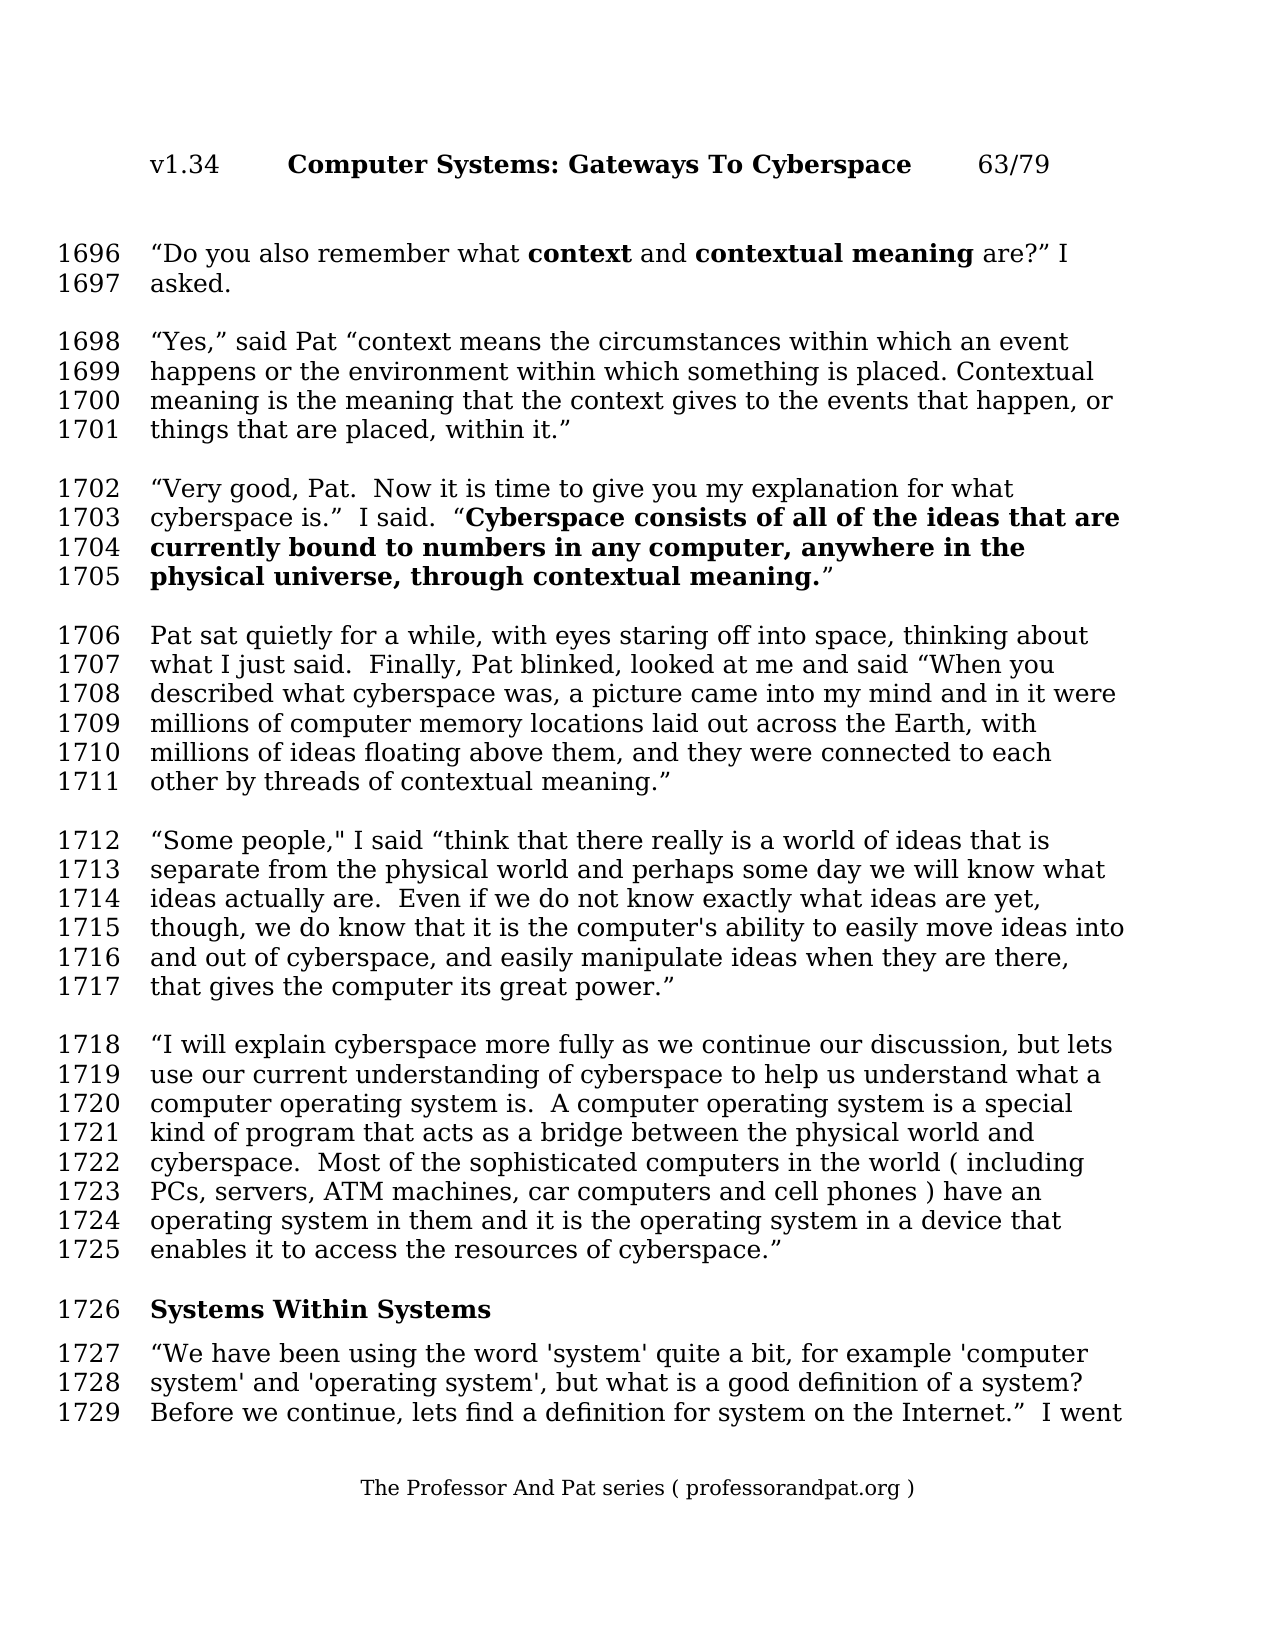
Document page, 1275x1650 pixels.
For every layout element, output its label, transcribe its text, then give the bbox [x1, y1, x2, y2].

text “Do you also remember what context and contextual meaning are?” I asked. [150, 239, 1125, 298]
text “We have been using the word 'system' quite a bit, for example 'computer system' and 'operating system', but what is a good definition of a system? Before we continue, lets find a definition for system on the Internet.” I went [150, 1339, 1125, 1427]
subtitle Systems Within Systems [150, 1295, 1125, 1324]
text “Some people," I said “think that there really is a world of ideas that is separate from the physical world and perhaps some day we will know what ideas actually are. Even if we do not know exactly what ideas are yet, though, we do know that it is the computer's ability to easily move ideas into and out of cyberspace, and easily manipulate ideas when they are there, that gives the computer its great power.” [150, 826, 1125, 1001]
text Pat sat quietly for a while, with eyes staring off into space, thinking about what I just said. Finally, Pat blinked, looked at me and said “When you described what cyberspace was, a picture came into my mind and in it were millions of computer memory locations laid out across the Earth, with millions of ideas floating above them, and they were connected to each other by threads of contextual meaning.” [150, 621, 1125, 797]
text “I will explain cyberspace more fully as we continue our discussion, but lets use our current understanding of cyberspace to help us understand what a computer operating system is. A computer operating system is a special kind of program that acts as a bridge between the physical world and cyberspace. Most of the sophisticated computers in the world ( including PCs, servers, ATM machines, car computers and cell phones ) have an operating system in them and it is the operating system in a device that enables it to access the resources of cyberspace.” [150, 1031, 1125, 1265]
text “Yes,” said Pat “context means the circumstances within which an event happens or the environment within which something is placed. Contextual meaning is the meaning that the context gives to the events that happen, or things that are placed, within it.” [150, 327, 1125, 444]
text “Very good, Pat. Now it is time to give you my explanation for what cyberspace is.” I said. “Cyberspace consists of all of the ideas that are currently bound to numbers in any computer, anywhere in the physical universe, through contextual meaning.” [150, 474, 1125, 592]
